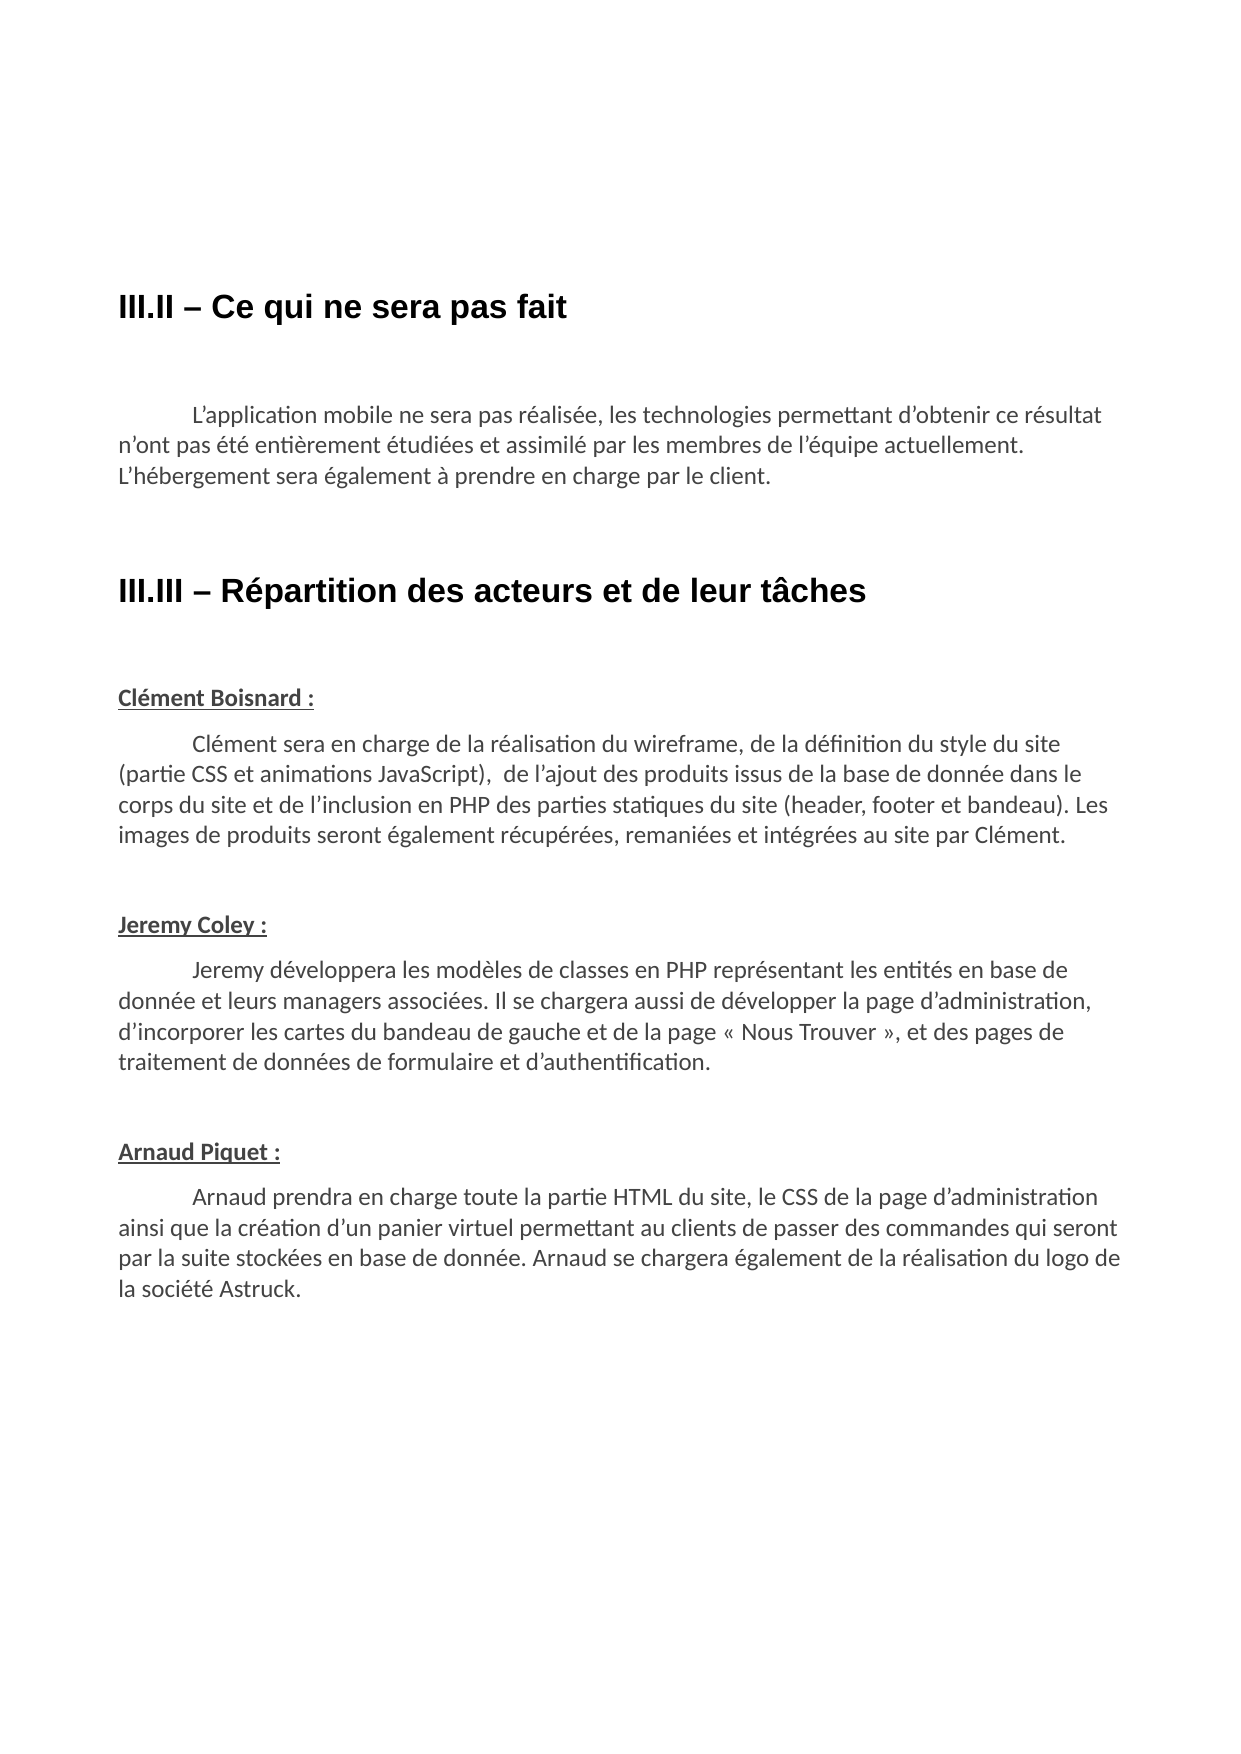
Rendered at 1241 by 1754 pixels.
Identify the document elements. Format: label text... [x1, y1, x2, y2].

text Arnaud Piquet : [118, 1136, 1122, 1167]
text Jeremy développera les modèles de classes en PHP représentant les entités en base de donnée et leurs managers associées. Il se chargera aussi de développer la page d’administration, d’incorporer les cartes du bandeau de gauche et de la page « Nous Trouver », et des pages de traitement de données de formulaire et d’authentification. [118, 954, 1122, 1077]
text L’application mobile ne sera pas réalisée, les technologies permettant d’obtenir ce résultat n’ont pas été entièrement étudiées et assimilé par les membres de l’équipe actuellement. L’hébergement sera également à prendre en charge par le client. [118, 399, 1122, 491]
subtitle III.II – Ce qui ne sera pas fait [118, 287, 1122, 326]
text Arnaud prendra en charge toute la partie HTML du site, le CSS de la page d’administration ainsi que la création d’un panier virtuel permettant au clients de passer des commandes qui seront par la suite stockées en base de donnée. Arnaud se chargera également de la réalisation du logo de la société Astruck. [118, 1181, 1122, 1303]
text Clément Boisnard : [118, 683, 1122, 713]
text Jeremy Coley : [118, 909, 1122, 940]
subtitle III.III – Répartition des acteurs et de leur tâches [118, 571, 1122, 610]
text Clément sera en charge de la réalisation du wireframe, de la définition du style du site (partie CSS et animations JavaScript), de l’ajout des produits issus de la base de donnée dans le corps du site et de l’inclusion en PHP des parties statiques du site (header, footer et bandeau). Les images de produits seront également récupérées, remaniées et intégrées au site par Clément. [118, 728, 1122, 850]
